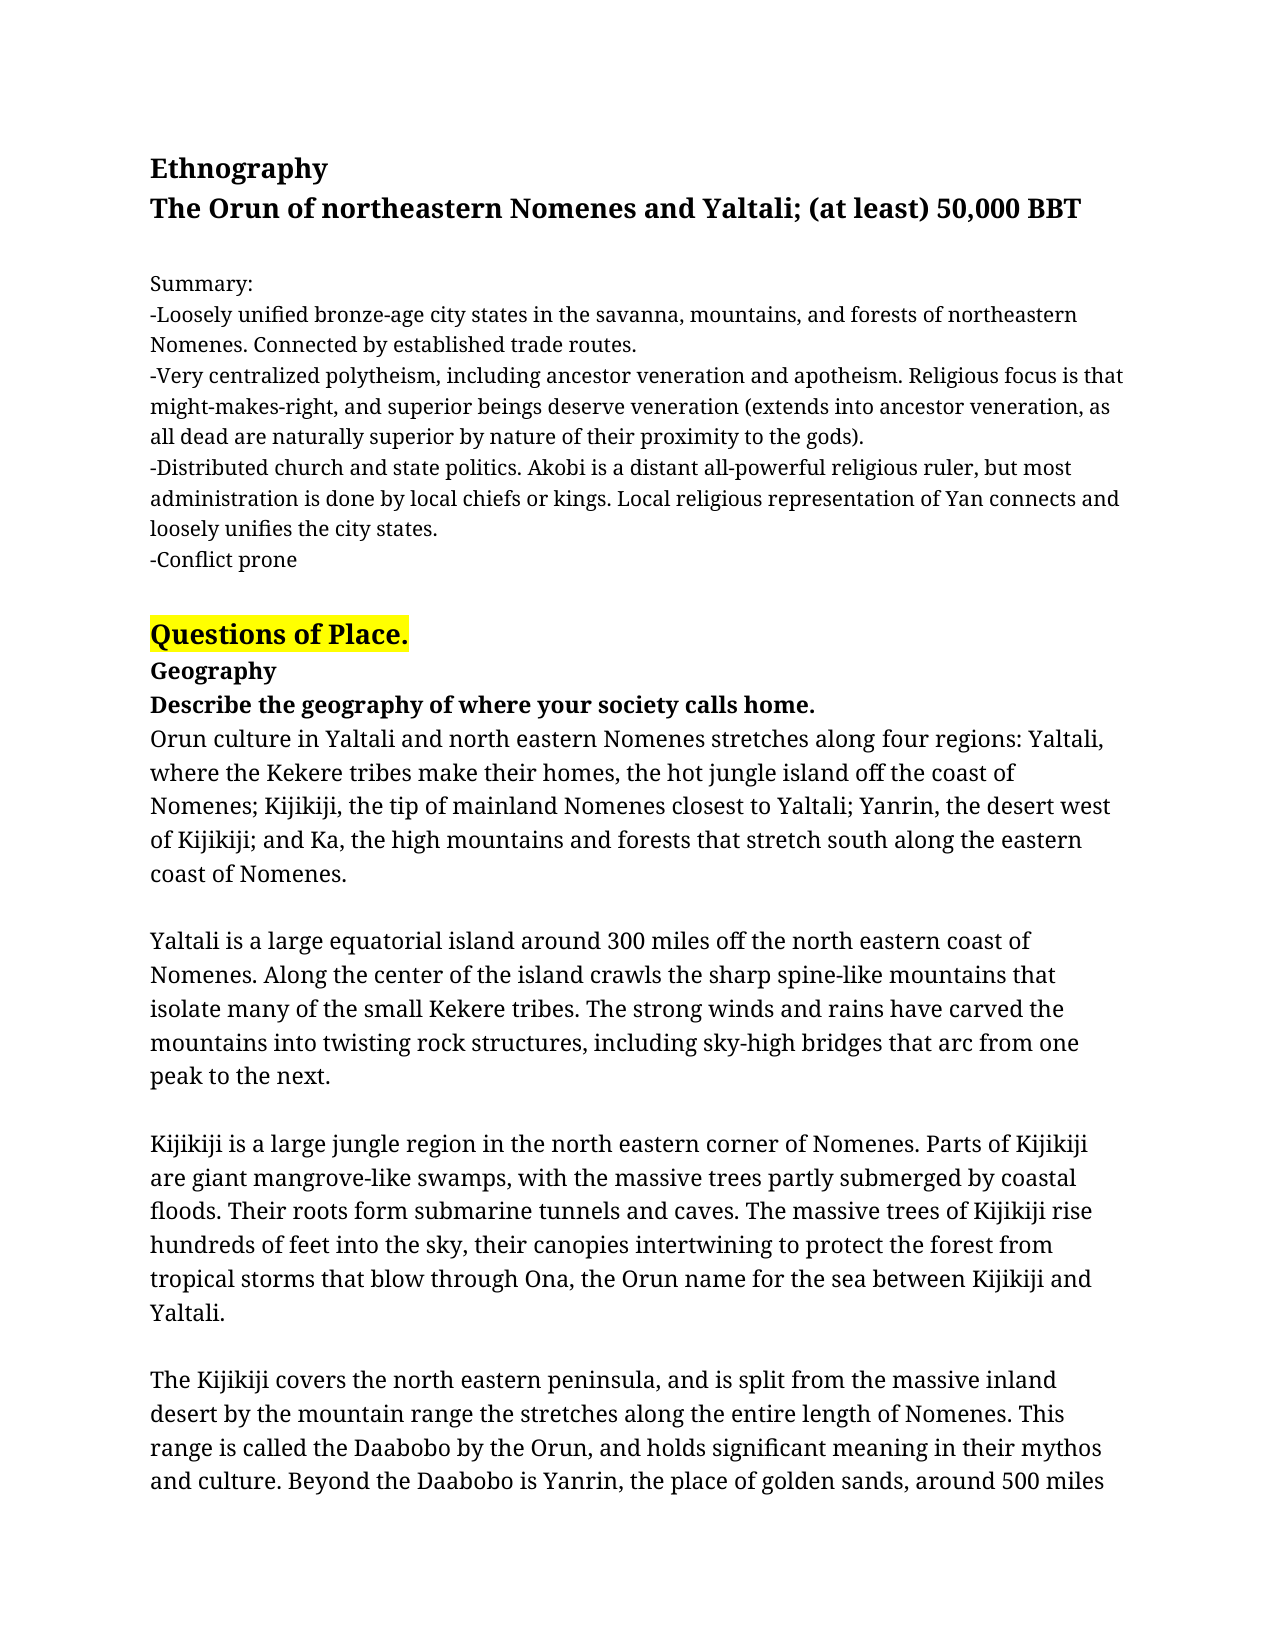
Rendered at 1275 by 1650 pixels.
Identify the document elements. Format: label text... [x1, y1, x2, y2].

text Geography [150, 655, 1125, 686]
text Summary: [150, 269, 1125, 298]
text Orun culture in Yaltali and north eastern Nomenes stretches along four regions: Yaltali, where the Kekere tribes make their homes, the hot jungle island off the coast of Nomenes; Kijikiji, the tip of mainland Nomenes closest to Yaltali; Yanrin, the desert west of Kijikiji; and Ka, the high mountains and forests that stretch south along the eastern coast of Nomenes. [150, 723, 1125, 889]
text -Loosely unified bronze-age city states in the savanna, mountains, and forests of northeastern Nomenes. Connected by established trade routes. [150, 300, 1125, 359]
text -Distributed church and state politics. Akobi is a distant all-powerful religious ruler, but most administration is done by local chiefs or kings. Local religious representation of Yan connects and loosely unifies the city states. [150, 453, 1125, 543]
text Ethnography [150, 150, 1125, 187]
text -Conflict prone [150, 545, 1125, 573]
text -Very centralized polytheism, including ancestor veneration and apotheism. Religious focus is that might-makes-right, and superior beings deserve veneration (extends into ancestor veneration, as all dead are naturally superior by nature of their proximity to the gods). [150, 361, 1125, 451]
text Kijikiji is a large jungle region in the north eastern corner of Nomenes. Parts of Kijikiji are giant mangrove-like swamps, with the massive trees partly submerged by coastal floods. Their roots form submarine tunnels and caves. The massive trees of Kijikiji rise hundreds of feet into the sky, their canopies intertwining to protect the forest from tropical storms that blow through Ona, the Orun name for the sea between Kijikiji and Yaltali. [150, 1128, 1125, 1328]
text The Orun of northeastern Nomenes and Yaltali; (at least) 50,000 BBT [150, 190, 1125, 227]
text Questions of Place. [150, 615, 1125, 652]
text The Kijikiji covers the north eastern peninsula, and is split from the massive inland desert by the mountain range the stretches along the entire length of Nomenes. This range is called the Daabobo by the Orun, and holds significant meaning in their mythos and culture. Beyond the Daabobo is Yanrin, the place of golden sands, around 500 miles [150, 1364, 1125, 1496]
text Yaltali is a large equatorial island around 300 miles off the north eastern coast of Nomenes. Along the center of the island crawls the sharp spine-like mountains that isolate many of the small Kekere tribes. The strong winds and rains have carved the mountains into twisting rock structures, including sky-high bridges that arc from one peak to the next. [150, 925, 1125, 1091]
text Describe the geography of where your society calls home. [150, 689, 1125, 720]
